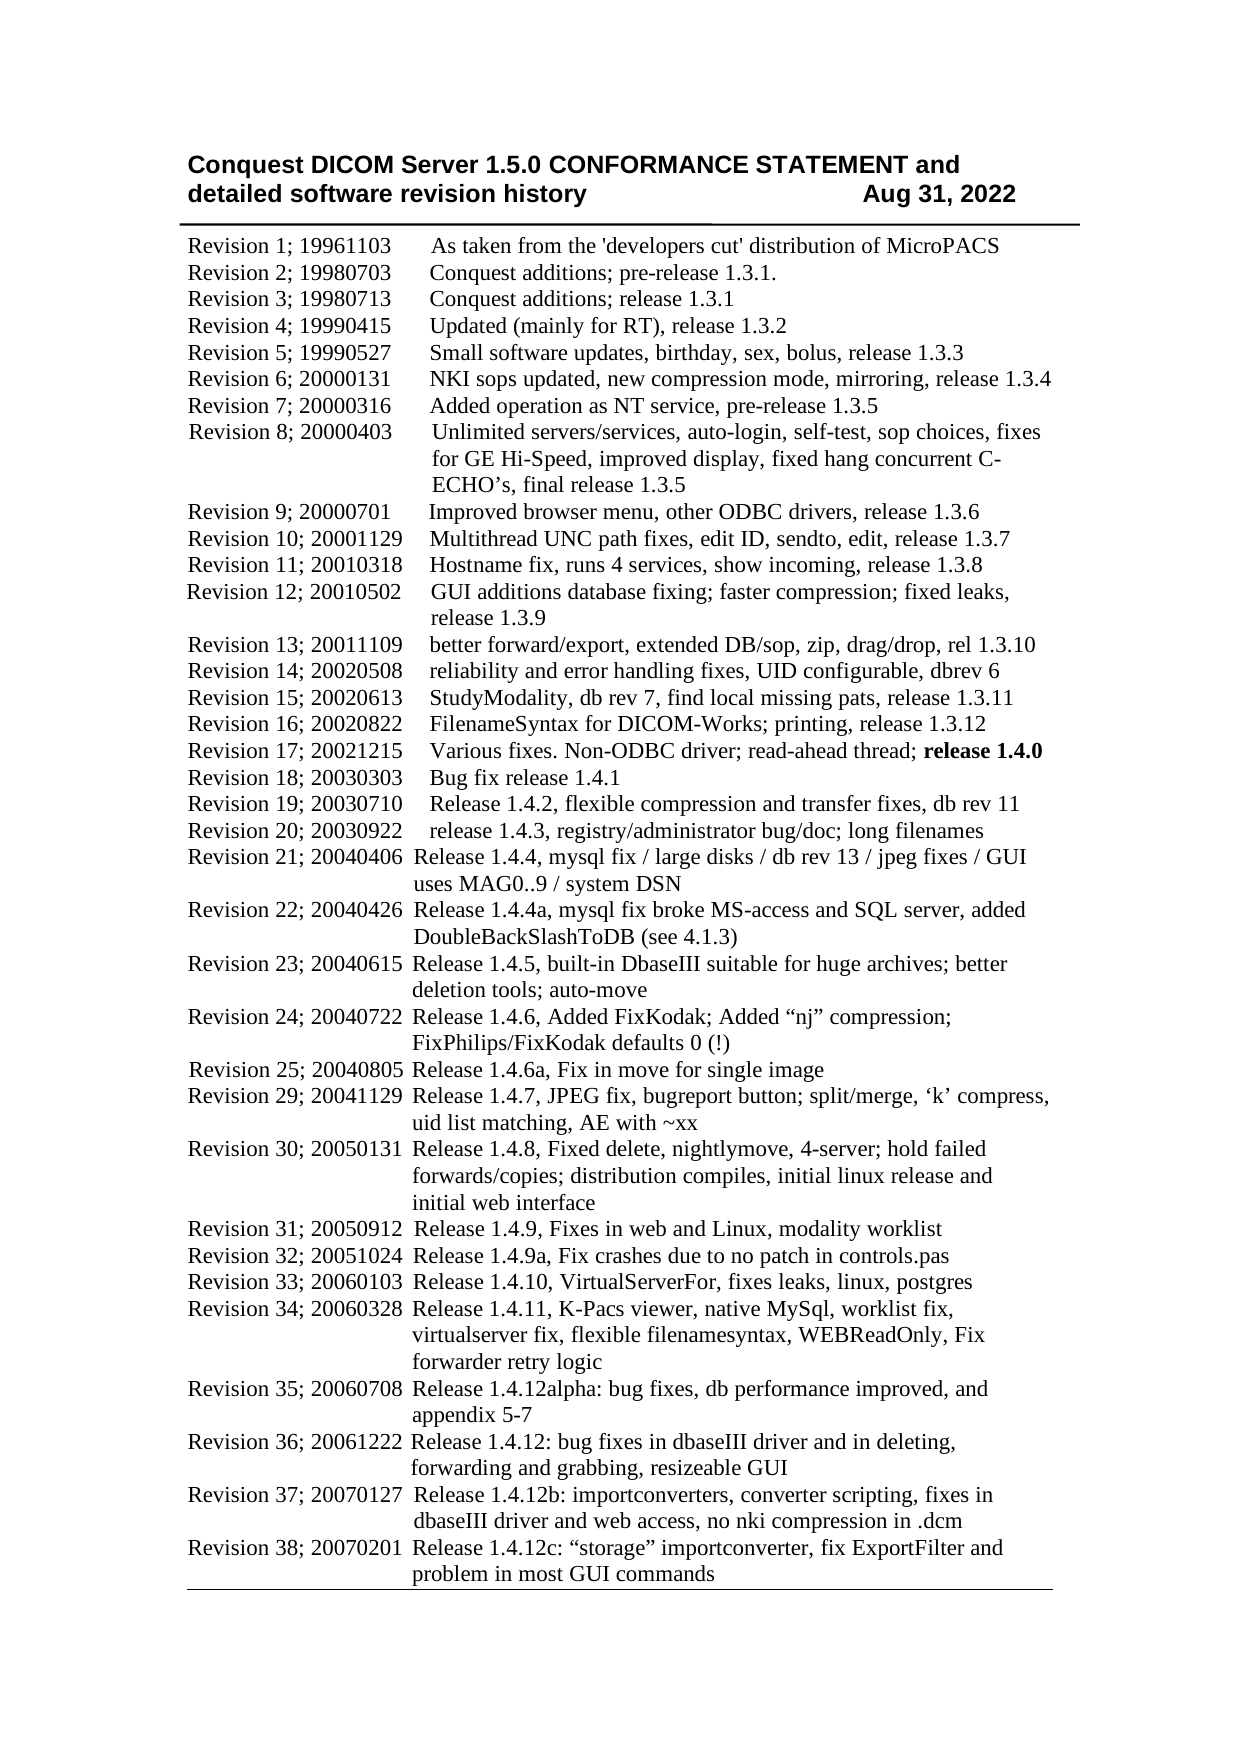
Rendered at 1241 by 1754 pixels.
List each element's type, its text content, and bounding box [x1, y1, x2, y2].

text Revision 7; 20000316 Added operation as NT service, pre-release 1.3.5 [187, 392, 1053, 418]
text Revision 11; 20010318 Hostname fix, runs 4 services, show incoming, release 1.3.8 [187, 551, 1053, 577]
text Revision 29; 20041129 Release 1.4.7, JPEG fix, bugreport button; split/merge, ‘k’ compress, uid list matching, AE with ~xx [187, 1082, 1053, 1135]
text Revision 10; 20001129 Multithread UNC path fixes, edit ID, sendto, edit, release 1.3.7 [187, 524, 1053, 551]
text Revision 4; 19990415 Updated (mainly for RT), release 1.3.2 [187, 312, 1053, 338]
text Revision 36; 20061222 Release 1.4.12: bug fixes in dbaseIII driver and in deleting, forwarding and grabbing, resizeable GUI [187, 1427, 1053, 1481]
text Revision 12; 20010502 GUI additions database fixing; faster compression; fixed leaks, release 1.3.9 [186, 577, 1053, 631]
text Revision 17; 20021215 Various fixes. Non-ODBC driver; read-ahead thread; release 1.4.0 [187, 737, 1053, 763]
text Conquest DICOM Server 1.5.0 CONFORMANCE STATEMENT and detailed software revision history Aug 31, 2022 [187, 150, 1053, 208]
text Revision 15; 20020613 StudyModality, db rev 7, find local missing pats, release 1.3.11 [187, 684, 1053, 710]
text Revision 25; 20040805 Release 1.4.6a, Fix in move for single image [188, 1056, 1053, 1082]
text Revision 13; 20011109 better forward/export, extended DB/sop, zip, drag/drop, rel 1.3.10 [187, 631, 1053, 657]
text Revision 38; 20070201 Release 1.4.12c: “storage” importconverter, fix ExportFilter and problem in most GUI commands [187, 1534, 1053, 1589]
text Revision 32; 20051024 Release 1.4.9a, Fix crashes due to no patch in controls.pas [187, 1242, 1053, 1268]
text Revision 34; 20060328 Release 1.4.11, K-Pacs viewer, native MySql, worklist fix, virtualserver fix, flexible filenamesyntax, WEBReadOnly, Fix forwarder retry logic [187, 1295, 1053, 1374]
text Revision 21; 20040406 Release 1.4.4, mysql fix / large disks / db rev 13 / jpeg fixes / GUI uses MAG0..9 / system DSN [187, 843, 1053, 896]
text Revision 2; 19980703 Conquest additions; pre-release 1.3.1. [187, 259, 1053, 285]
text Revision 37; 20070127 Release 1.4.12b: importconverters, converter scripting, fixes in dbaseIII driver and web access, no nki compression in .dcm [187, 1481, 1053, 1534]
text Revision 9; 20000701 Improved browser menu, other ODBC drivers, release 1.3.6 [187, 498, 1053, 524]
text Revision 19; 20030710 Release 1.4.2, flexible compression and transfer fixes, db rev 11 [187, 790, 1053, 817]
text Revision 31; 20050912 Release 1.4.9, Fixes in web and Linux, modality worklist [187, 1215, 1053, 1242]
text Revision 5; 19990527 Small software updates, birthday, sex, bolus, release 1.3.3 [187, 338, 1053, 365]
text Revision 30; 20050131 Release 1.4.8, Fixed delete, nightlymove, 4-server; hold failed forwards/copies; distribution compiles, initial linux release and initial web interface [187, 1135, 1053, 1215]
text Revision 20; 20030922 release 1.4.3, registry/administrator bug/doc; long filenames [187, 817, 1053, 843]
text Revision 18; 20030303 Bug fix release 1.4.1 [187, 763, 1053, 790]
text Revision 33; 20060103 Release 1.4.10, VirtualServerFor, fixes leaks, linux, postgres [187, 1268, 1053, 1295]
text Revision 6; 20000131 NKI sops updated, new compression mode, mirroring, release 1.3.4 [187, 365, 1053, 392]
text Revision 8; 20000403 Unlimited servers/services, auto-login, self-test, sop choices, fixes for GE Hi-Speed, improved display, fixed hang concurrent C-ECHO’s, final release 1.3.5 [188, 418, 1053, 498]
text Revision 35; 20060708 Release 1.4.12alpha: bug fixes, db performance improved, and appendix 5-7 [187, 1374, 1053, 1427]
text Revision 16; 20020822 FilenameSyntax for DICOM-Works; printing, release 1.3.12 [187, 710, 1053, 737]
text Revision 1; 19961103 As taken from the 'developers cut' distribution of MicroPACS [187, 232, 1053, 259]
text Revision 3; 19980713 Conquest additions; release 1.3.1 [187, 285, 1053, 312]
text Revision 23; 20040615 Release 1.4.5, built-in DbaseIII suitable for huge archives; better deletion tools; auto-move [187, 949, 1053, 1002]
text Revision 14; 20020508 reliability and error handling fixes, UID configurable, dbrev 6 [187, 657, 1053, 684]
text Revision 24; 20040722 Release 1.4.6, Added FixKodak; Added “nj” compression; FixPhilips/FixKodak defaults 0 (!) [187, 1002, 1053, 1056]
text Revision 22; 20040426 Release 1.4.4a, mysql fix broke MS-access and SQL server, added DoubleBackSlashToDB (see 4.1.3) [187, 896, 1053, 949]
